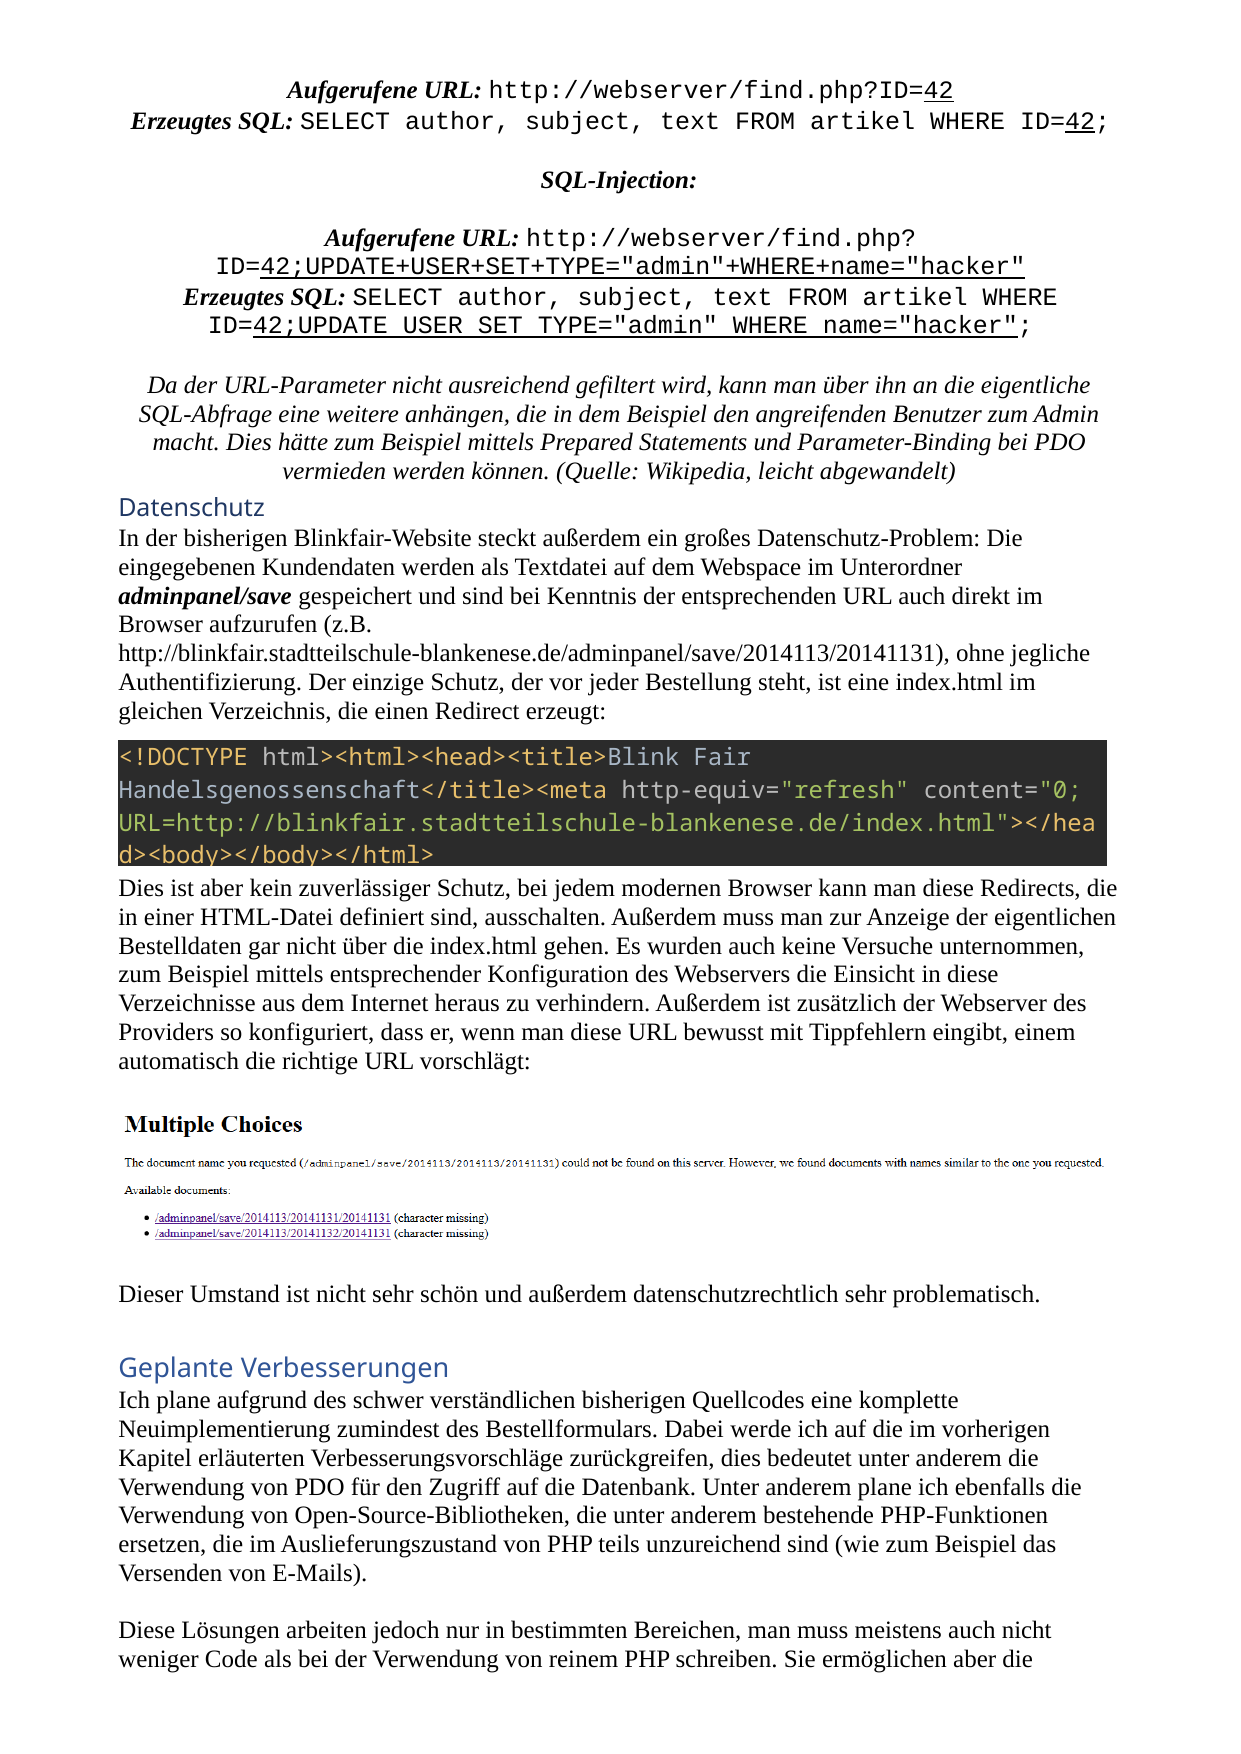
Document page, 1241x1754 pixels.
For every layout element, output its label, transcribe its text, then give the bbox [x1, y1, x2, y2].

text Erzeugtes SQL: SELECT author, subject, text FROM artikel WHERE ID=42; [118, 106, 1122, 137]
text In der bisherigen Blinkfair-Website steckt außerdem ein großes Datenschutz-Problem: Die eingegebenen Kundendaten werden als Textdatei auf dem Webspace im Unterordner adminpanel/save gespeichert und sind bei Kenntnis der entsprechenden URL auch direkt im Browser aufzurufen (z.B. http://blinkfair.stadtteilschule-blankenese.de/adminpanel/save/2014113/20141131), ohne jegliche Authentifizierung. Der einzige Schutz, der vor jeder Bestellung steht, ist eine index.html im gleichen Verzeichnis, die einen Redirect erzeugt: [118, 523, 1122, 724]
text Dieser Umstand ist nicht sehr schön und außerdem datenschutzrechtlich sehr problematisch. [118, 1279, 1122, 1307]
text Da der URL-Parameter nicht ausreichend gefiltert wird, kann man über ihn an die eigentliche SQL-Abfrage eine weitere anhängen, die in dem Beispiel den angreifenden Benutzer zum Admin macht. Dies hätte zum Beispiel mittels Prepared Statements und Parameter-Binding bei PDO vermieden werden können. (Quelle: Wikipedia, leicht abgewandelt) [118, 370, 1122, 485]
text [103, 733, 1122, 873]
text Ich plane aufgrund des schwer verständlichen bisherigen Quellcodes eine komplette Neuimplementierung zumindest des Bestellformulars. Dabei werde ich auf die im vorherigen Kapitel erläuterten Verbesserungsvorschläge zurückgreifen, dies bedeutet unter anderem die Verwendung von PDO für den Zugriff auf die Datenbank. Unter anderem plane ich ebenfalls die Verwendung von Open-Source-Bibliotheken, die unter anderem bestehende PHP-Funktionen ersetzen, die im Auslieferungszustand von PHP teils unzureichend sind (wie zum Beispiel das Versenden von E-Mails). [118, 1385, 1122, 1587]
text Diese Lösungen arbeiten jedoch nur in bestimmten Bereichen, man muss meistens auch nicht weniger Code als bei der Verwendung von reinem PHP schreiben. Sie ermöglichen aber die [118, 1615, 1122, 1673]
text Aufgerufene URL: http://webserver/find.php?ID=42;UPDATE+USER+SET+TYPE="admin"+WHERE+name="hacker" [118, 223, 1122, 282]
text Dies ist aber kein zuverlässiger Schutz, bei jedem modernen Browser kann man diese Redirects, die in einer HTML-Datei definiert sind, ausschalten. Außerdem muss man zur Anzeige der eigentlichen Bestelldaten gar nicht über die index.html gehen. Es wurden auch keine Versuche unternommen, zum Beispiel mittels entsprechender Konfiguration des Webservers die Einsicht in diese Verzeichnisse aus dem Internet heraus zu verhindern. Außerdem ist zusätzlich der Webserver des Providers so konfiguriert, dass er, wenn man diese URL bewusst mit Tippfehlern eingibt, einem automatisch die richtige URL vorschlägt: [118, 873, 1122, 1074]
text SQL-Injection: [118, 165, 1122, 194]
text Aufgerufene URL: http://webserver/find.php?ID=42 [118, 75, 1122, 106]
text Erzeugtes SQL: SELECT author, subject, text FROM artikel WHERE ID=42;UPDATE USER SET TYPE="admin" WHERE name="hacker"; [118, 282, 1122, 341]
subtitle Geplante Verbesserungen [118, 1348, 1122, 1385]
subtitle Datenschutz [118, 489, 1122, 523]
text <!DOCTYPE html><html><head><title>Blink Fair Handelsgenossenschaft</title><meta http-equiv="refresh" content="0; URL=http://blinkfair.stadtteilschule-blankenese.de/index.html"></head><body></body></html> [118, 740, 1107, 866]
